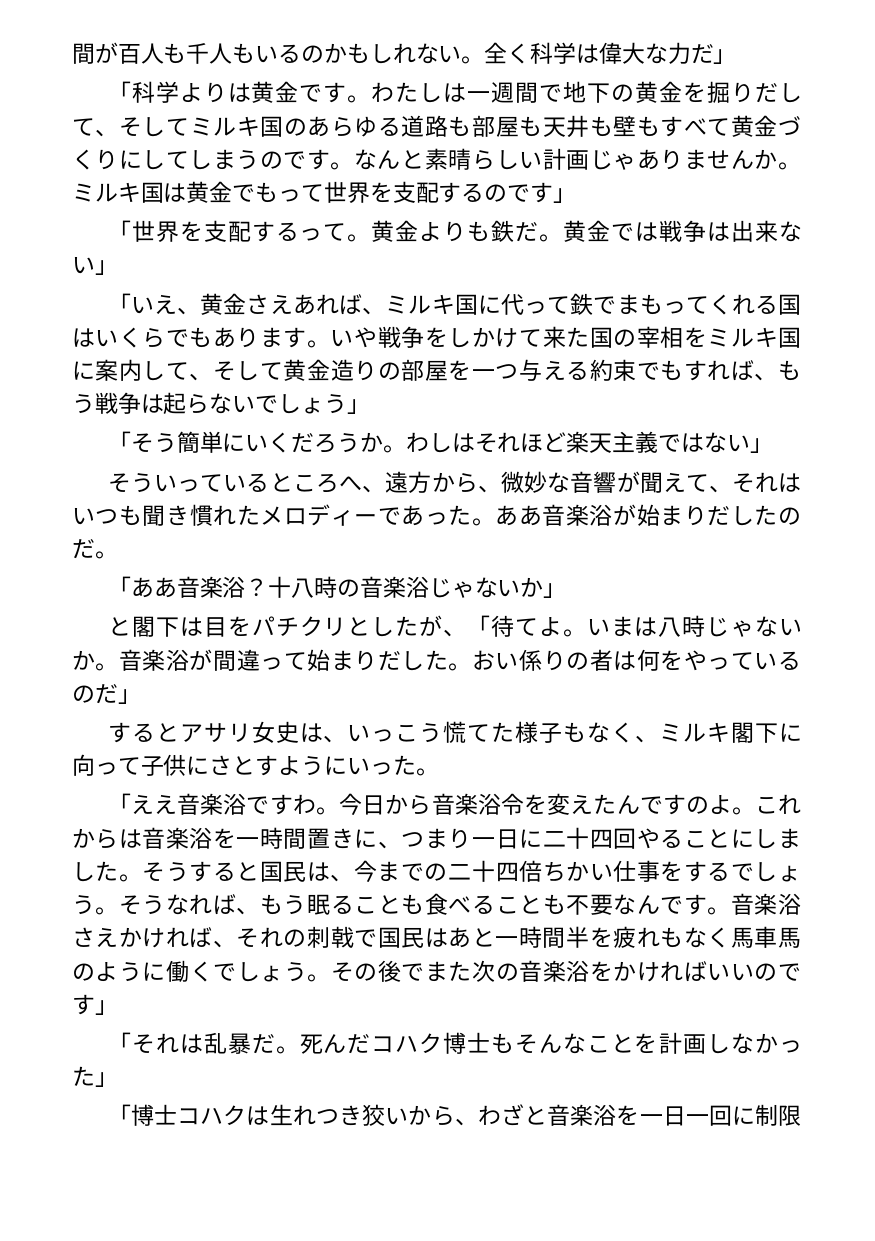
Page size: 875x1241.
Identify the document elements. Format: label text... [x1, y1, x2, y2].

text 「いえ、黄金さえあれば、ミルキ国に代って鉄でまもってくれる国はいくらでもあります。いや戦争をしかけて来た国の宰相をミルキ国に案内して、そして黄金造りの部屋を一つ与える約束でもすれば、もう戦争は起らないでしょう」 [72, 286, 802, 419]
text 「世界を支配するって。黄金よりも鉄だ。黄金では戦争は出来ない」 [72, 214, 802, 281]
text と閣下は目をパチクリとしたが、「待てよ。いまは八時じゃないか。音楽浴が間違って始まりだした。おい係りの者は何をやっているのだ」 [72, 609, 802, 709]
text 間が百人も千人もいるのかもしれない。全く科学は偉大な力だ」 [72, 36, 802, 69]
text するとアサリ女史は、いっこう慌てた様子もなく、ミルキ閣下に向って子供にさとすようにいった。 [72, 715, 802, 781]
text そういっているところへ、遠方から、微妙な音響が聞えて、それはいつも聞き慣れたメロディーであった。ああ音楽浴が始まりだしたのだ。 [72, 464, 802, 564]
text 「ええ音楽浴ですわ。今日から音楽浴令を変えたんですのよ。これからは音楽浴を一時間置きに、つまり一日に二十四回やることにしました。そうすると国民は、今までの二十四倍ちかい仕事をするでしょう。そうなれば、もう眠ることも食べることも不要なんです。音楽浴さえかければ、それの刺戟で国民はあと一時間半を疲れもなく馬車馬のように働くでしょう。その後でまた次の音楽浴をかければいいのです」 [72, 787, 802, 1020]
text 「ああ音楽浴？十八時の音楽浴じゃないか」 [72, 570, 802, 603]
text 「そう簡単にいくだろうか。わしはそれほど楽天主義ではない」 [72, 425, 802, 458]
text 「博士コハクは生れつき狡いから、わざと音楽浴を一日一回に制限 [72, 1098, 802, 1131]
text 「科学よりは黄金です。わたしは一週間で地下の黄金を掘りだして、そしてミルキ国のあらゆる道路も部屋も天井も壁もすべて黄金づくりにしてしまうのです。なんと素晴らしい計画じゃありませんか。ミルキ国は黄金でもって世界を支配するのです」 [72, 75, 802, 208]
text 「それは乱暴だ。死んだコハク博士もそんなことを計画しなかった」 [72, 1026, 802, 1092]
